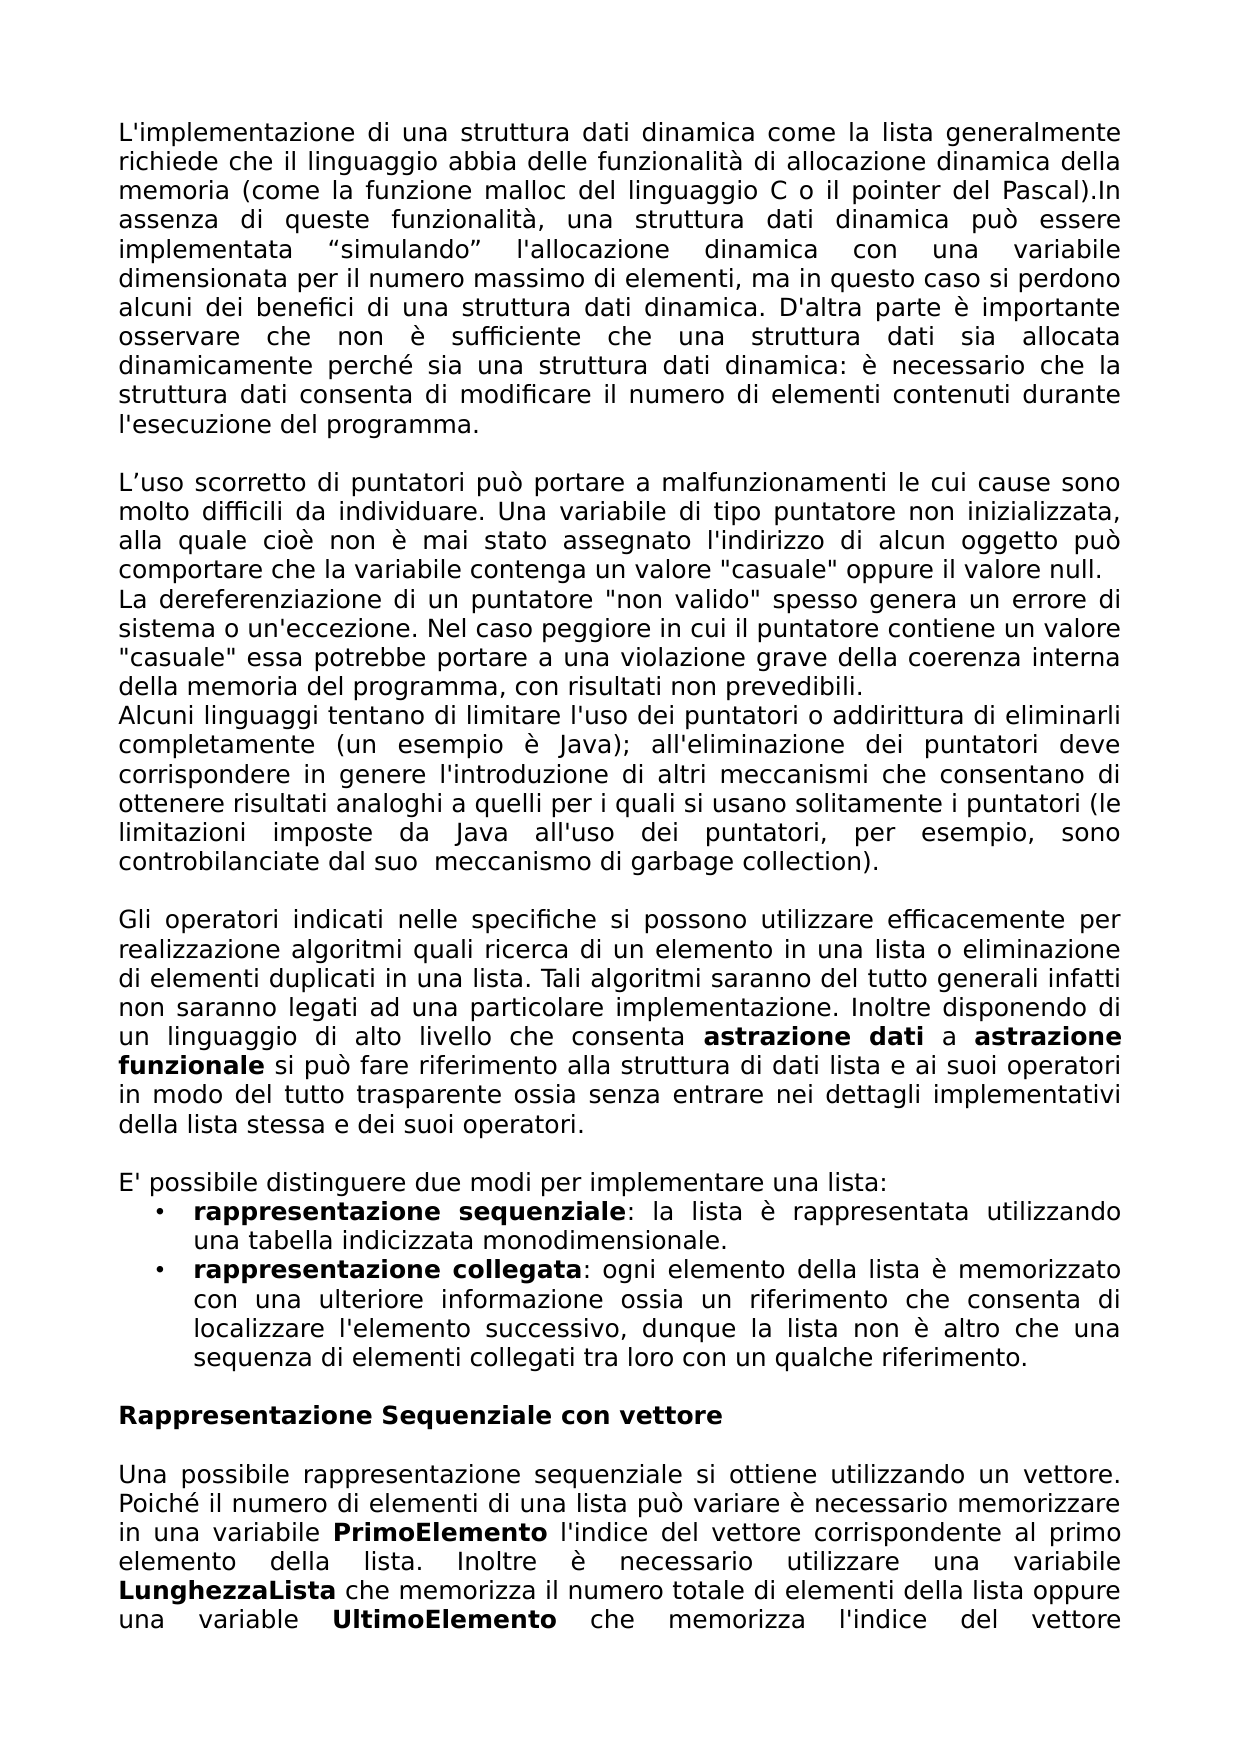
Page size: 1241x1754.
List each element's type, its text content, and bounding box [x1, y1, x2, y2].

list rappresentazione collegata: ogni elemento della lista è memorizzato con una ulteriore informazione ossia un riferimento che consenta di localizzare l'elemento successivo, dunque la lista non è altro che una sequenza di elementi collegati tra loro con un qualche riferimento. [156, 1256, 1122, 1372]
text L’uso scorretto di puntatori può portare a malfunzionamenti le cui cause sono molto difficili da individuare. Una variabile di tipo puntatore non inizializzata, alla quale cioè non è mai stato assegnato l'indirizzo di alcun oggetto può comportare che la variabile contenga un valore "casuale" oppure il valore null. [118, 468, 1122, 585]
text E' possibile distinguere due modi per implementare una lista: [118, 1168, 1122, 1197]
text Alcuni linguaggi tentano di limitare l'uso dei puntatori o addirittura di eliminarli completamente (un esempio è Java); all'eliminazione dei puntatori deve corrispondere in genere l'introduzione di altri meccanismi che consentano di ottenere risultati analoghi a quelli per i quali si usano solitamente i puntatori (le limitazioni imposte da Java all'uso dei puntatori, per esempio, sono controbilanciate dal suo meccanismo di garbage collection). [118, 701, 1122, 876]
text Gli operatori indicati nelle specifiche si possono utilizzare efficacemente per realizzazione algoritmi quali ricerca di un elemento in una lista o eliminazione di elementi duplicati in una lista. Tali algoritmi saranno del tutto generali infatti non saranno legati ad una particolare implementazione. Inoltre disponendo di un linguaggio di alto livello che consenta astrazione dati a astrazione funzionale si può fare riferimento alla struttura di dati lista e ai suoi operatori in modo del tutto trasparente ossia senza entrare nei dettagli implementativi della lista stessa e dei suoi operatori. [118, 906, 1122, 1139]
text Una possibile rappresentazione sequenziale si ottiene utilizzando un vettore. Poiché il numero di elementi di una lista può variare è necessario memorizzare in una variabile PrimoElemento l'indice del vettore corrispondente al primo elemento della lista. Inoltre è necessario utilizzare una variabile LunghezzaLista che memorizza il numero totale di elementi della lista oppure una variable UltimoElemento che memorizza l'indice del vettore [118, 1460, 1122, 1635]
list rappresentazione sequenziale: la lista è rappresentata utilizzando una tabella indicizzata monodimensionale. [156, 1197, 1122, 1256]
text L'implementazione di una struttura dati dinamica come la lista generalmente richiede che il linguaggio abbia delle funzionalità di allocazione dinamica della memoria (come la funzione malloc del linguaggio C o il pointer del Pascal).In assenza di queste funzionalità, una struttura dati dinamica può essere implementata “simulando” l'allocazione dinamica con una variabile dimensionata per il numero massimo di elementi, ma in questo caso si perdono alcuni dei benefici di una struttura dati dinamica. D'altra parte è importante osservare che non è sufficiente che una struttura dati sia allocata dinamicamente perché sia una struttura dati dinamica: è necessario che la struttura dati consenta di modificare il numero di elementi contenuti durante l'esecuzione del programma. [118, 118, 1122, 439]
text Rappresentazione Sequenziale con vettore [118, 1401, 1122, 1431]
text La dereferenziazione di un puntatore "non valido" spesso genera un errore di sistema o un'eccezione. Nel caso peggiore in cui il puntatore contiene un valore "casuale" essa potrebbe portare a una violazione grave della coerenza interna della memoria del programma, con risultati non prevedibili. [118, 585, 1122, 701]
